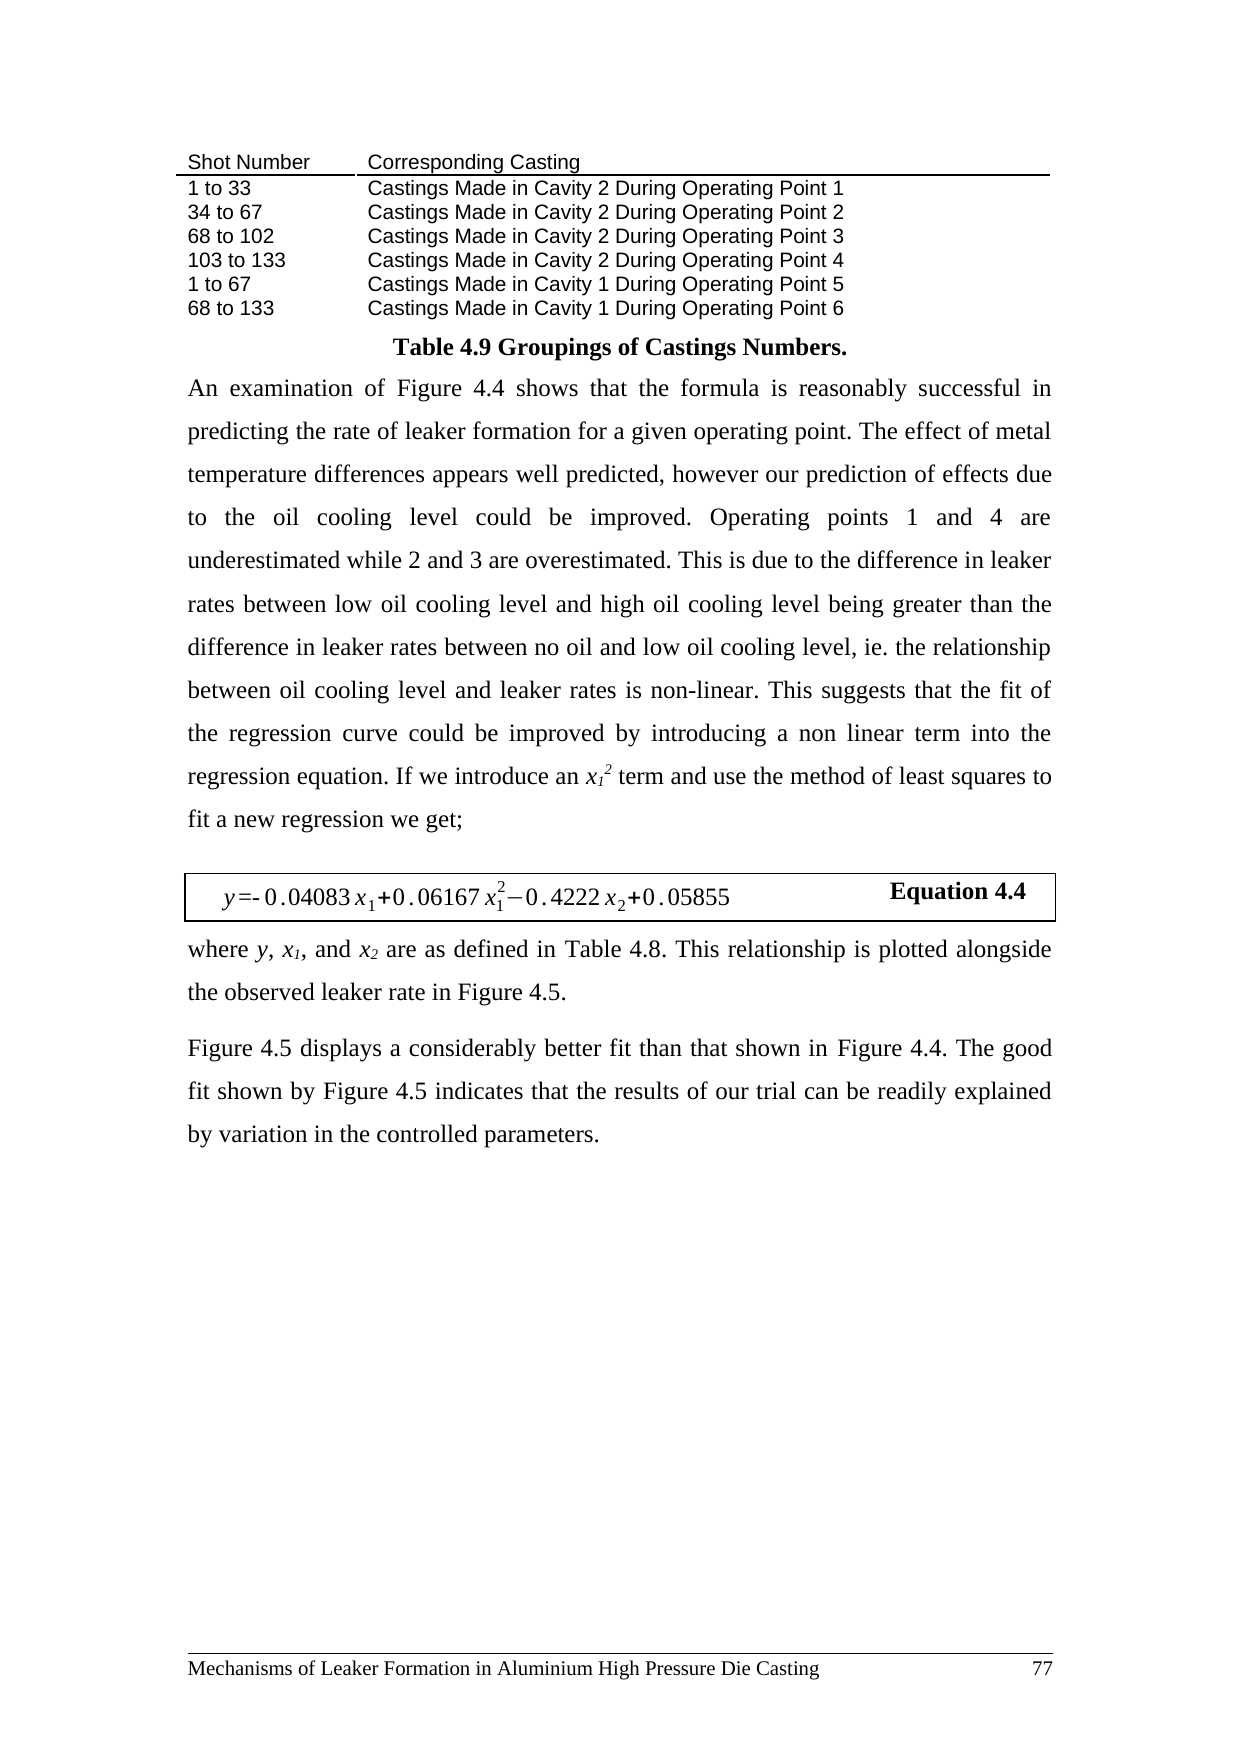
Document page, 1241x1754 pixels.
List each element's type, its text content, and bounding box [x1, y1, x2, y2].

text Figure 4 .5 displays a considerably better fit than that shown in Figure 4 .4. The good fit shown by Figure 4 .5 indicates that the results of our trial can be readily explained by variation in the controlled parameters. [187, 1033, 1053, 1148]
table_cell 68 to 133 [176, 295, 356, 319]
text An examination of Figure 4 .4 shows that the formula is reasonably successful in predicting the rate of leaker formation for a given operating point. The effect of metal temperature differences appears well predicted, however our prediction of effects due to the oil cooling level could be improved. Operating points 1 and 4 are underestimated while 2 and 3 are overestimated. This is due to the difference in leaker rates between low oil cooling level and high oil cooling level being greater than the difference in leaker rates between no oil and low oil cooling level, ie. the relationship between oil cooling level and leaker rates is non-linear. This suggests that the fit of the regression curve could be improved by introducing a non linear term into the regression equation. If we introduce an x12 term and use the method of least squares to fit a new regression we get; [187, 373, 1053, 833]
table_cell Castings Made in Cavity 2 During Operating Point 4 [356, 248, 1050, 271]
table_cell Castings Made in Cavity 1 During Operating Point 6 [356, 295, 1050, 319]
text Table 4.9 Groupings of Castings Numbers. [187, 332, 1053, 361]
table_cell Castings Made in Cavity 1 During Operating Point 5 [356, 271, 1050, 295]
table_cell Castings Made in Cavity 2 During Operating Point 1 [356, 176, 1050, 199]
table_cell Castings Made in Cavity 2 During Operating Point 2 [356, 200, 1050, 223]
table_cell 1 to 33 [176, 176, 356, 199]
table_cell 1 to 67 [176, 271, 356, 295]
text Equation 4.4 [186, 874, 1055, 920]
table_cell 103 to 133 [176, 248, 356, 271]
table_header Corresponding Casting [356, 150, 1050, 174]
table_cell 34 to 67 [176, 200, 356, 223]
table_cell Castings Made in Cavity 2 During Operating Point 3 [356, 224, 1050, 247]
table_cell 68 to 102 [176, 224, 356, 247]
text where y, x1, and x2 are as defined in Table 4 .8. This relationship is plotted alongside the observed leaker rate in Figure 4 .5. [187, 934, 1053, 1006]
table_header Shot Number [176, 150, 356, 174]
